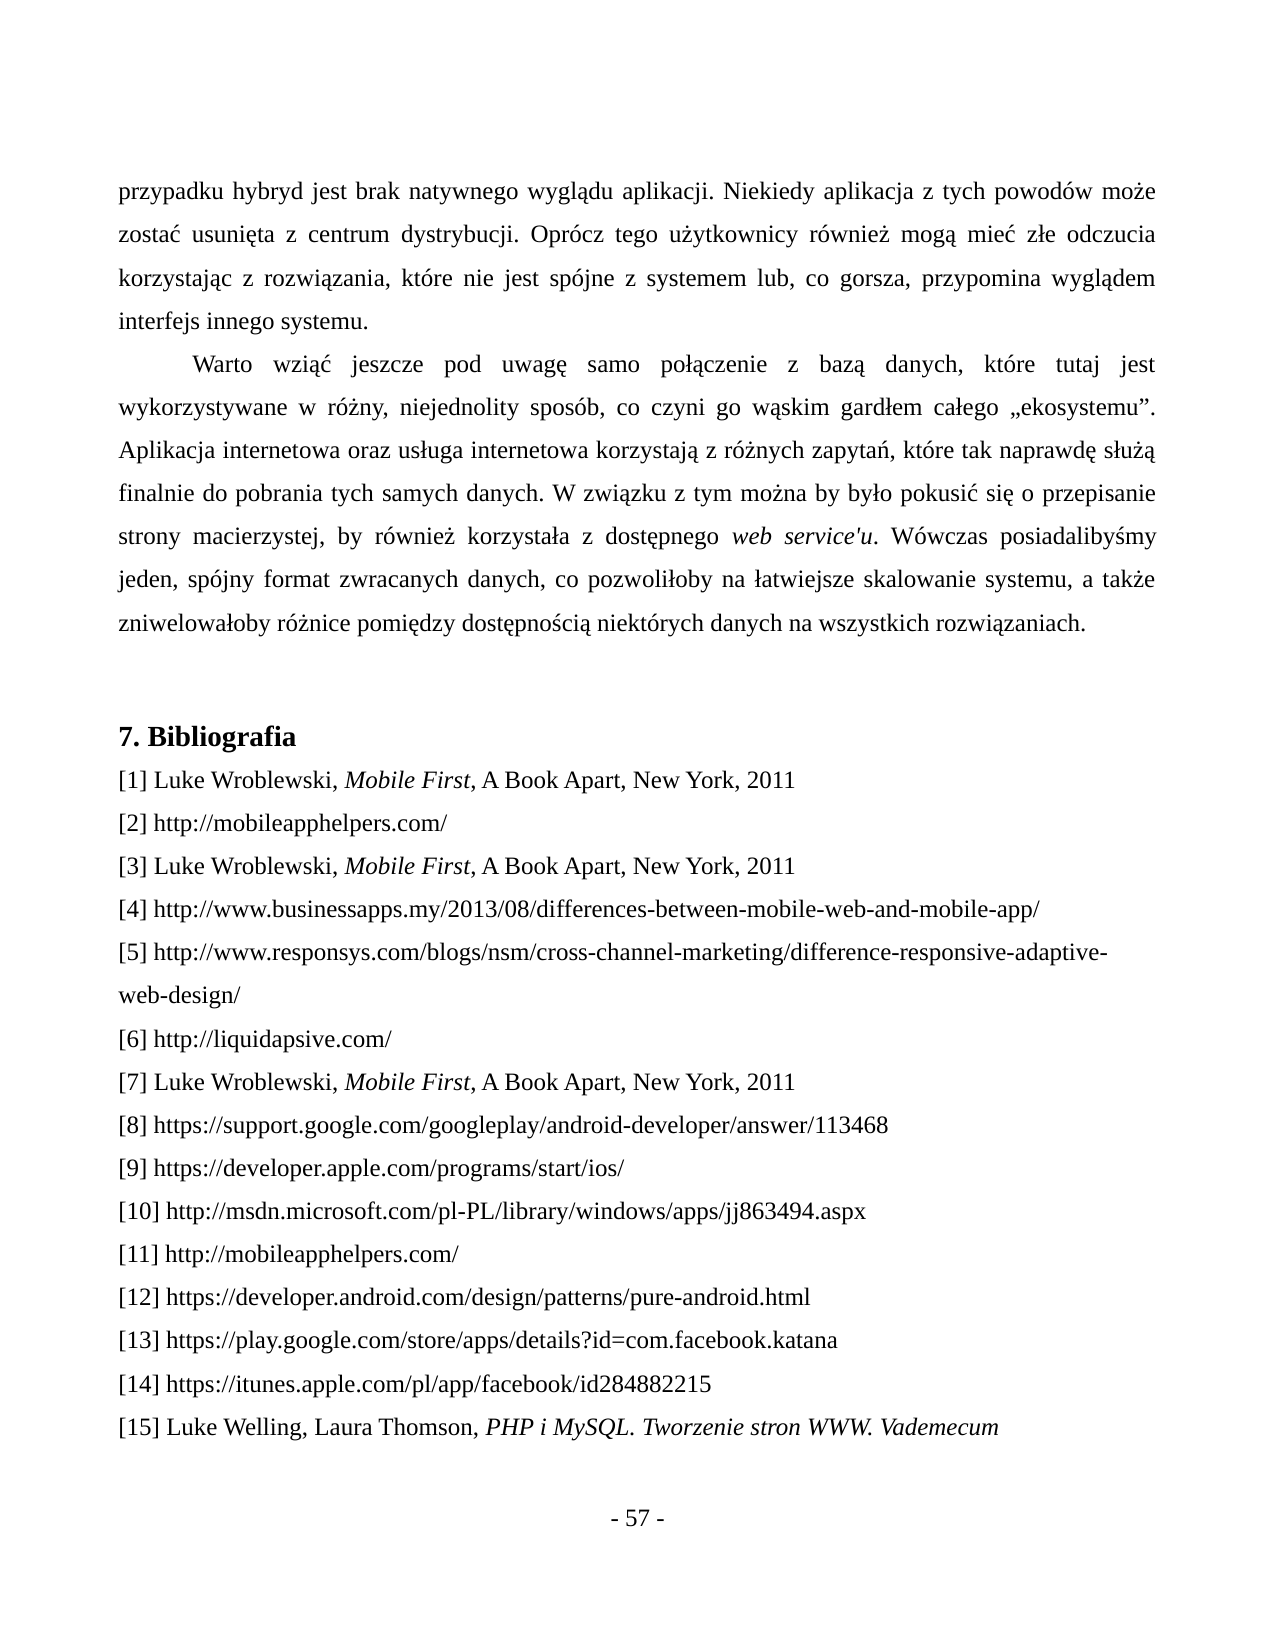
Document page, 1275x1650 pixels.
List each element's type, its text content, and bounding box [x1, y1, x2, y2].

text [8] https://support.google.com/googleplay/android-developer/answer/113468 [118, 1110, 1157, 1139]
text [15] Luke Welling, Laura Thomson, PHP i MySQL. Tworzenie stron WWW. Vademecum [118, 1412, 1157, 1441]
subtitle 7. Bibliografia [118, 719, 1157, 752]
text [14] https://itunes.apple.com/pl/app/facebook/id284882215 [118, 1369, 1157, 1397]
text [9] https://developer.apple.com/programs/start/ios/ [118, 1153, 1157, 1182]
text przypadku hybryd jest brak natywnego wyglądu aplikacji. Niekiedy aplikacja z tych powodów może zostać usunięta z centrum dystrybucji. Oprócz tego użytkownicy również mogą mieć złe odczucia korzystając z rozwiązania, które nie jest spójne z systemem lub, co gorsza, przypomina wyglądem interfejs innego systemu. [118, 176, 1157, 334]
text [5] http://www.responsys.com/blogs/nsm/cross-channel-marketing/difference-responsive-adaptive-web-design/ [118, 937, 1157, 1009]
text [10] http://msdn.microsoft.com/pl-PL/library/windows/apps/jj863494.aspx [118, 1196, 1157, 1225]
text [12] https://developer.android.com/design/patterns/pure-android.html [118, 1282, 1157, 1311]
text [13] https://play.google.com/store/apps/details?id=com.facebook.katana [118, 1326, 1157, 1354]
text [11] http://mobileapphelpers.com/ [118, 1239, 1157, 1268]
text [3] Luke Wroblewski, Mobile First, A Book Apart, New York, 2011 [118, 851, 1157, 880]
text [7] Luke Wroblewski, Mobile First, A Book Apart, New York, 2011 [118, 1067, 1157, 1096]
text [6] http://liquidapsive.com/ [118, 1024, 1157, 1052]
text [2] http://mobileapphelpers.com/ [118, 808, 1157, 837]
text [1] Luke Wroblewski, Mobile First, A Book Apart, New York, 2011 [118, 765, 1157, 794]
text [4] http://www.businessapps.my/2013/08/differences-between-mobile-web-and-mobile-app/ [118, 894, 1157, 923]
text Warto wziąć jeszcze pod uwagę samo połączenie z bazą danych, które tutaj jest wykorzystywane w różny, niejednolity sposób, co czyni go wąskim gardłem całego „ekosystemu”. Aplikacja internetowa oraz usługa internetowa korzystają z różnych zapytań, które tak naprawdę służą finalnie do pobrania tych samych danych. W związku z tym można by było pokusić się o przepisanie strony macierzystej, by również korzystała z dostępnego web service'u. Wówczas posiadalibyśmy jeden, spójny format zwracanych danych, co pozwoliłoby na łatwiejsze skalowanie systemu, a także zniwelowałoby różnice pomiędzy dostępnością niektórych danych na wszystkich rozwiązaniach. [118, 349, 1157, 636]
